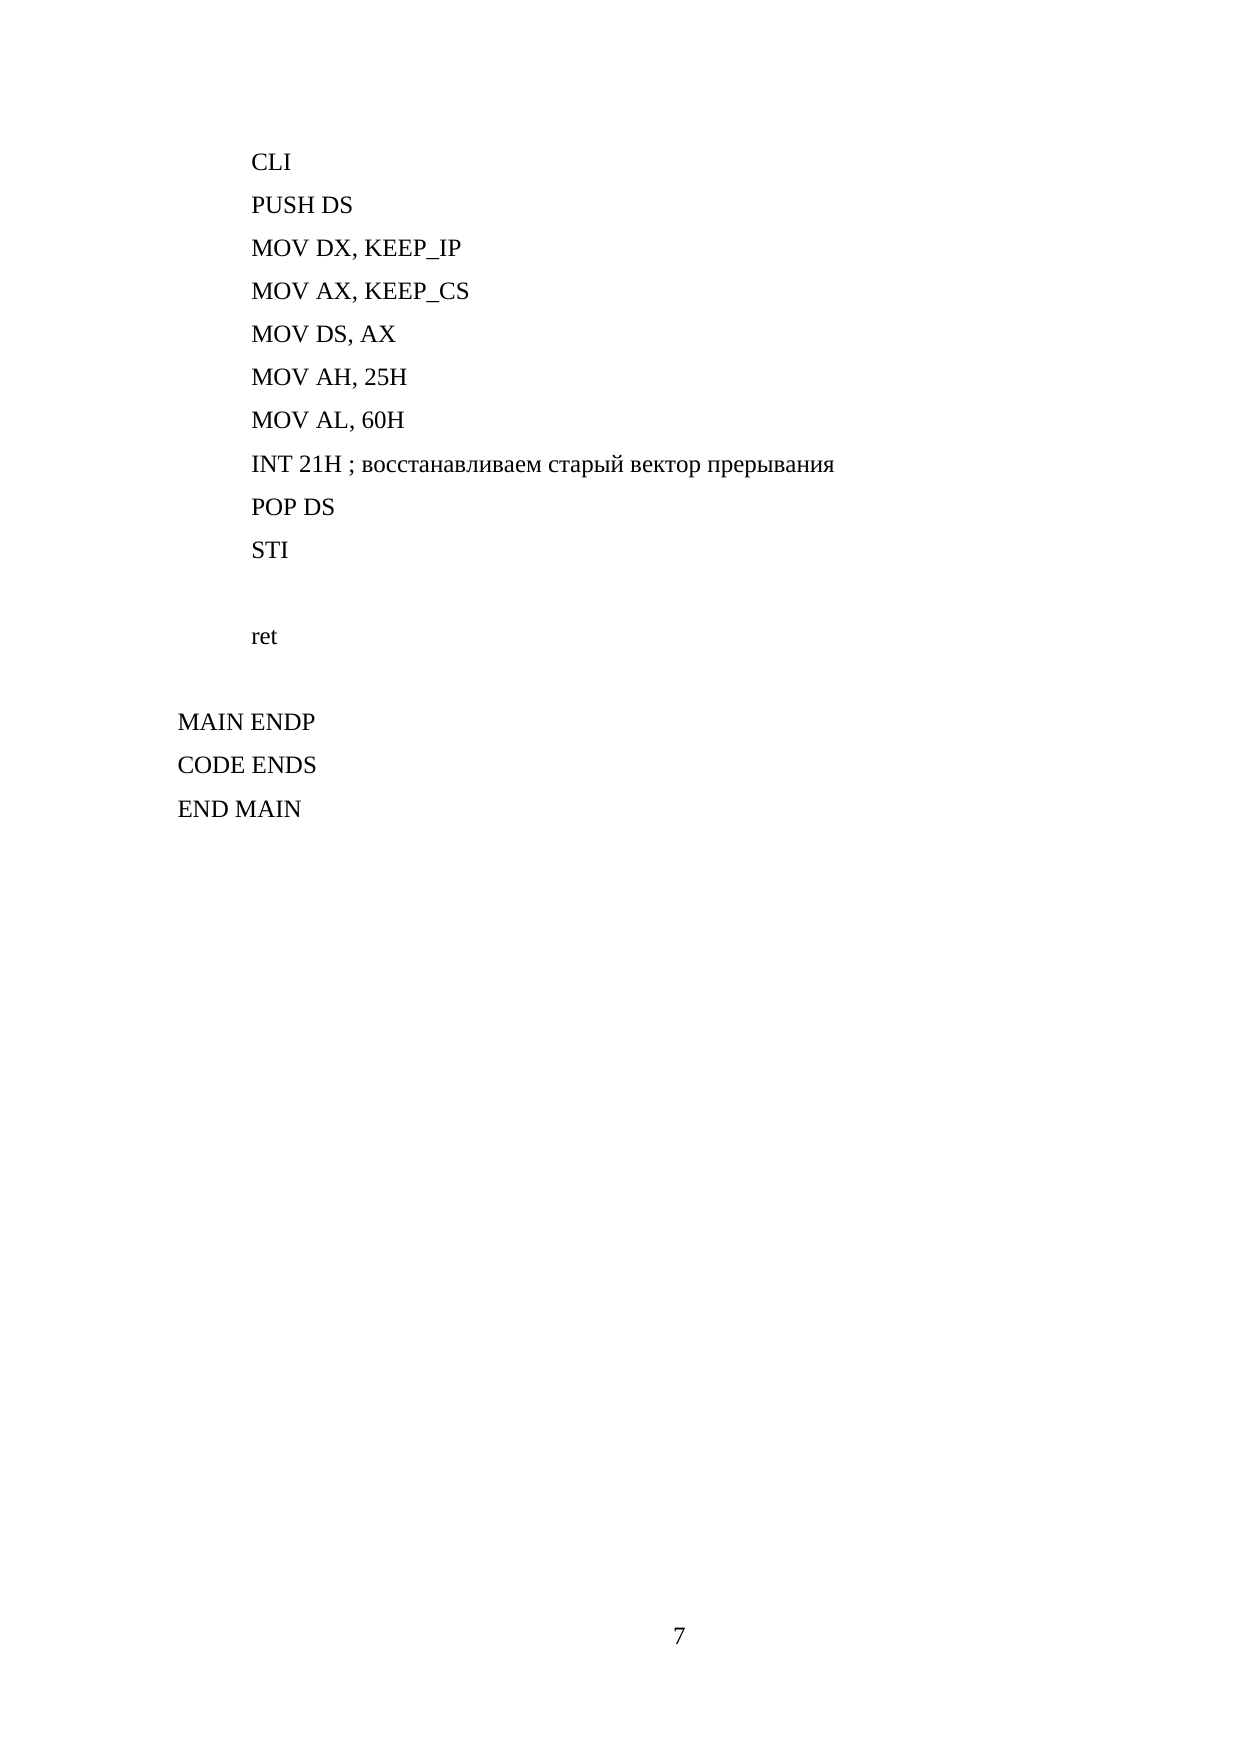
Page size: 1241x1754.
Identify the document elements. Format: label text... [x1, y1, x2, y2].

text PUSH DS [177, 190, 1181, 219]
text ret [177, 621, 1181, 650]
text MOV AL, 60H [177, 406, 1181, 434]
text END MAIN [177, 794, 1181, 822]
text MOV AH, 25H [177, 362, 1181, 391]
text MOV AX, KEEP_CS [177, 276, 1181, 305]
text CLI [177, 147, 1181, 176]
text MOV DS, AX [177, 319, 1181, 348]
text MOV DX, KEEP_IP [177, 233, 1181, 262]
text POP DS [177, 492, 1181, 521]
text MAIN ENDP [177, 707, 1181, 736]
text STI [177, 535, 1181, 564]
text CODE ENDS [177, 751, 1181, 779]
text INT 21H ; восстанавливаем старый вектор прерывания [177, 449, 1181, 477]
